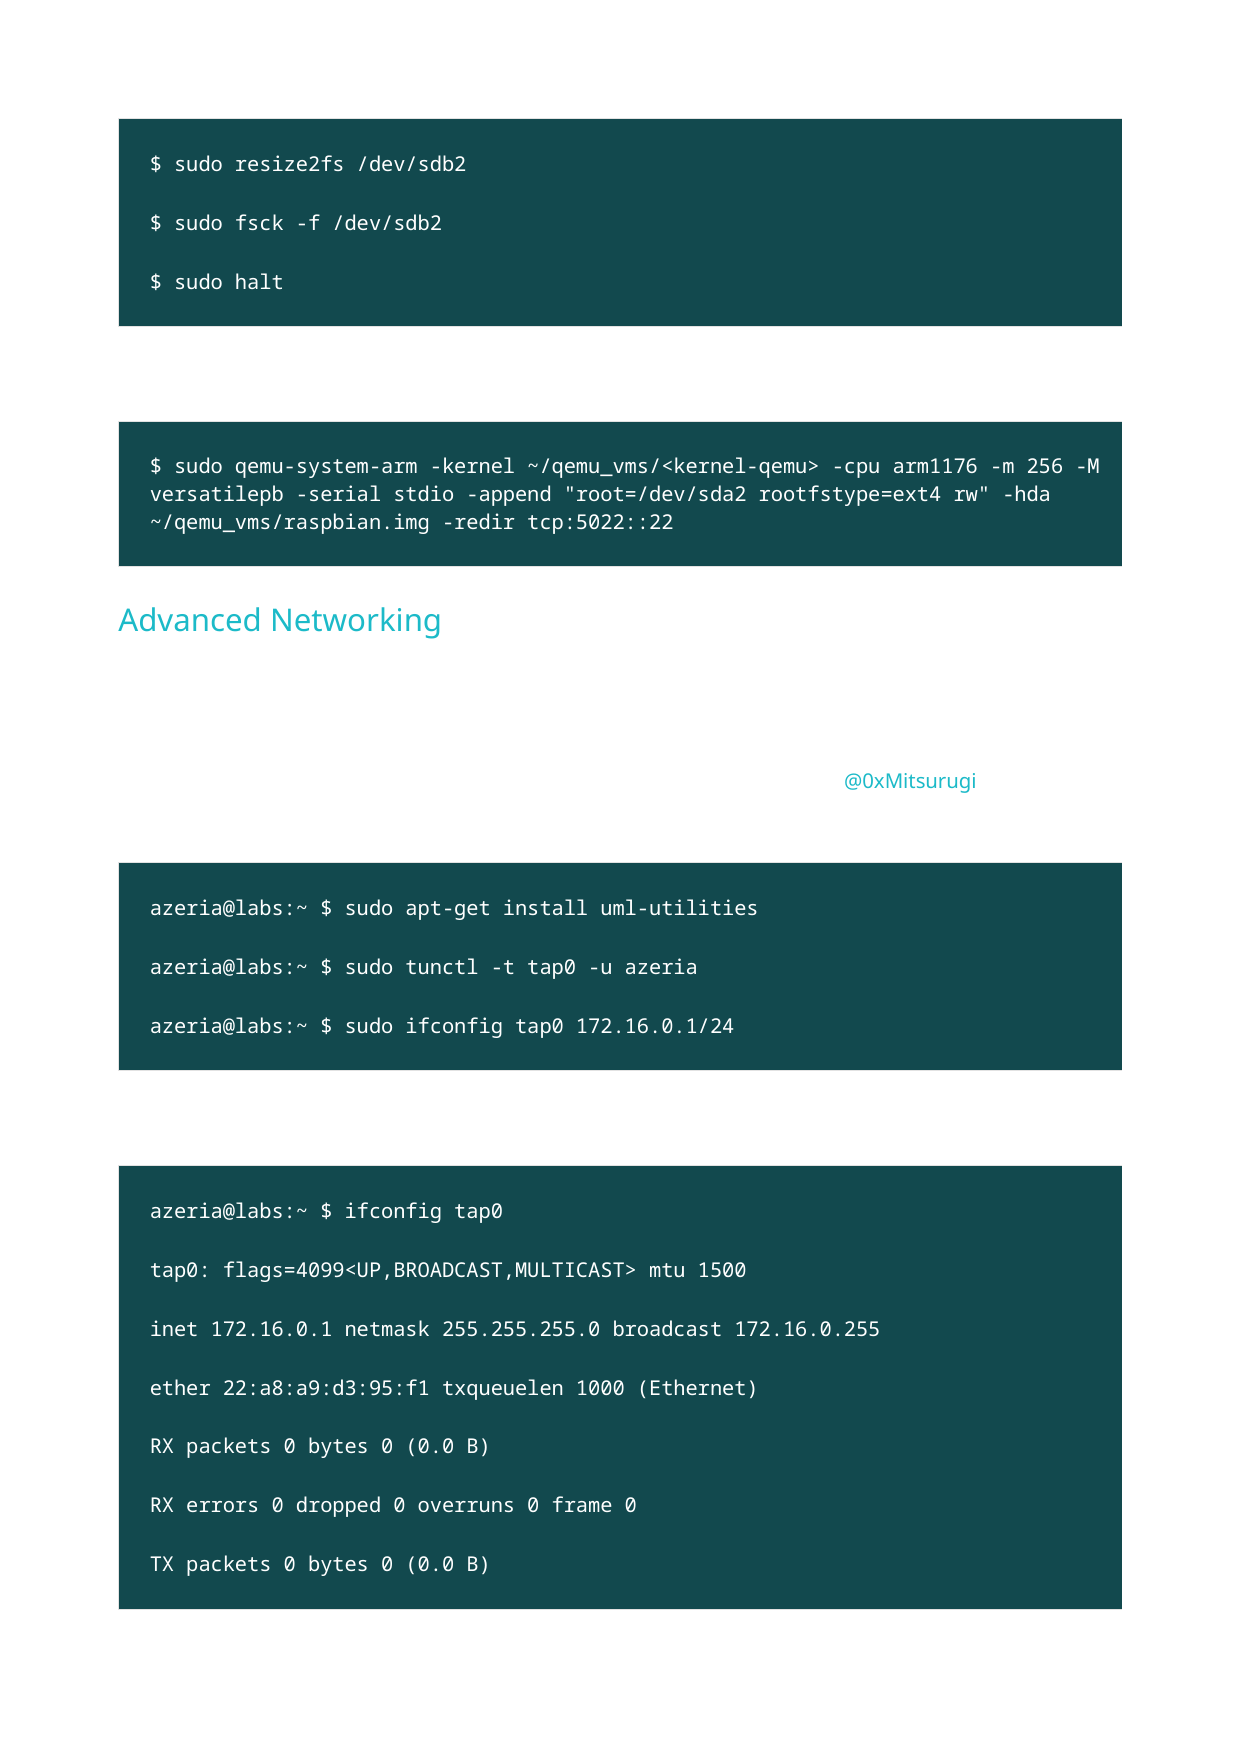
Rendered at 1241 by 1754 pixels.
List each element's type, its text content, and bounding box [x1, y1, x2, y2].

text $ sudo qemu-system-arm -kernel ~/qemu_vms/<kernel-qemu> -cpu arm1176 -m 256 -M versatilepb -serial stdio -append "root=/dev/sda2 rootfstype=ext4 rw" -hda ~/qemu_vms/raspbian.img -redir tcp:5022::22 [119, 422, 1122, 566]
text $ sudo resize2fs /dev/sdb2 [119, 119, 1122, 177]
text In some cases you might want to access all the ports of the VM you are running in QEMU. For example, you run some binary which opens some network port(s) that you want to access/fuzz from your host (Ubuntu) system. For this purpose, we can create a shared network interface (tap0) which allows us to access all open ports (if those ports are not bound to 127.0.0.1). Thanks to @0xMitsurugi for suggesting this to include in this tutorial. [118, 672, 1122, 826]
text After these commands you should see the tap0 interface in the ifconfig output. [118, 1102, 1122, 1129]
text azeria@labs:~ $ sudo apt-get install uml-utilities [119, 863, 1122, 921]
text inet 172.16.0.1 netmask 255.255.255.0 broadcast 172.16.0.255 [119, 1283, 1122, 1342]
subtitle Advanced Networking [118, 598, 1122, 640]
text azeria@labs:~ $ sudo ifconfig tap0 172.16.0.1/24 [119, 980, 1122, 1070]
text tap0: flags=4099<UP,BROADCAST,MULTICAST> mtu 1500 [119, 1224, 1122, 1283]
text Now you can start QEMU with your enlarged image: [118, 358, 1122, 385]
text azeria@labs:~ $ sudo tunctl -t tap0 -u azeria [119, 921, 1122, 980]
text ether 22:a8:a9:d3:95:f1 txqueuelen 1000 (Ethernet) [119, 1342, 1122, 1401]
text $ sudo halt [119, 236, 1122, 326]
text $ sudo fsck -f /dev/sdb2 [119, 177, 1122, 236]
text azeria@labs:~ $ ifconfig tap0 [119, 1166, 1122, 1224]
text This can be done with the following commands on your HOST (Ubuntu) system: [118, 831, 1122, 858]
text RX packets 0 bytes 0 (0.0 B) [119, 1401, 1122, 1460]
text RX errors 0 dropped 0 overruns 0 frame 0 [119, 1460, 1122, 1519]
text TX packets 0 bytes 0 (0.0 B) [119, 1519, 1122, 1609]
